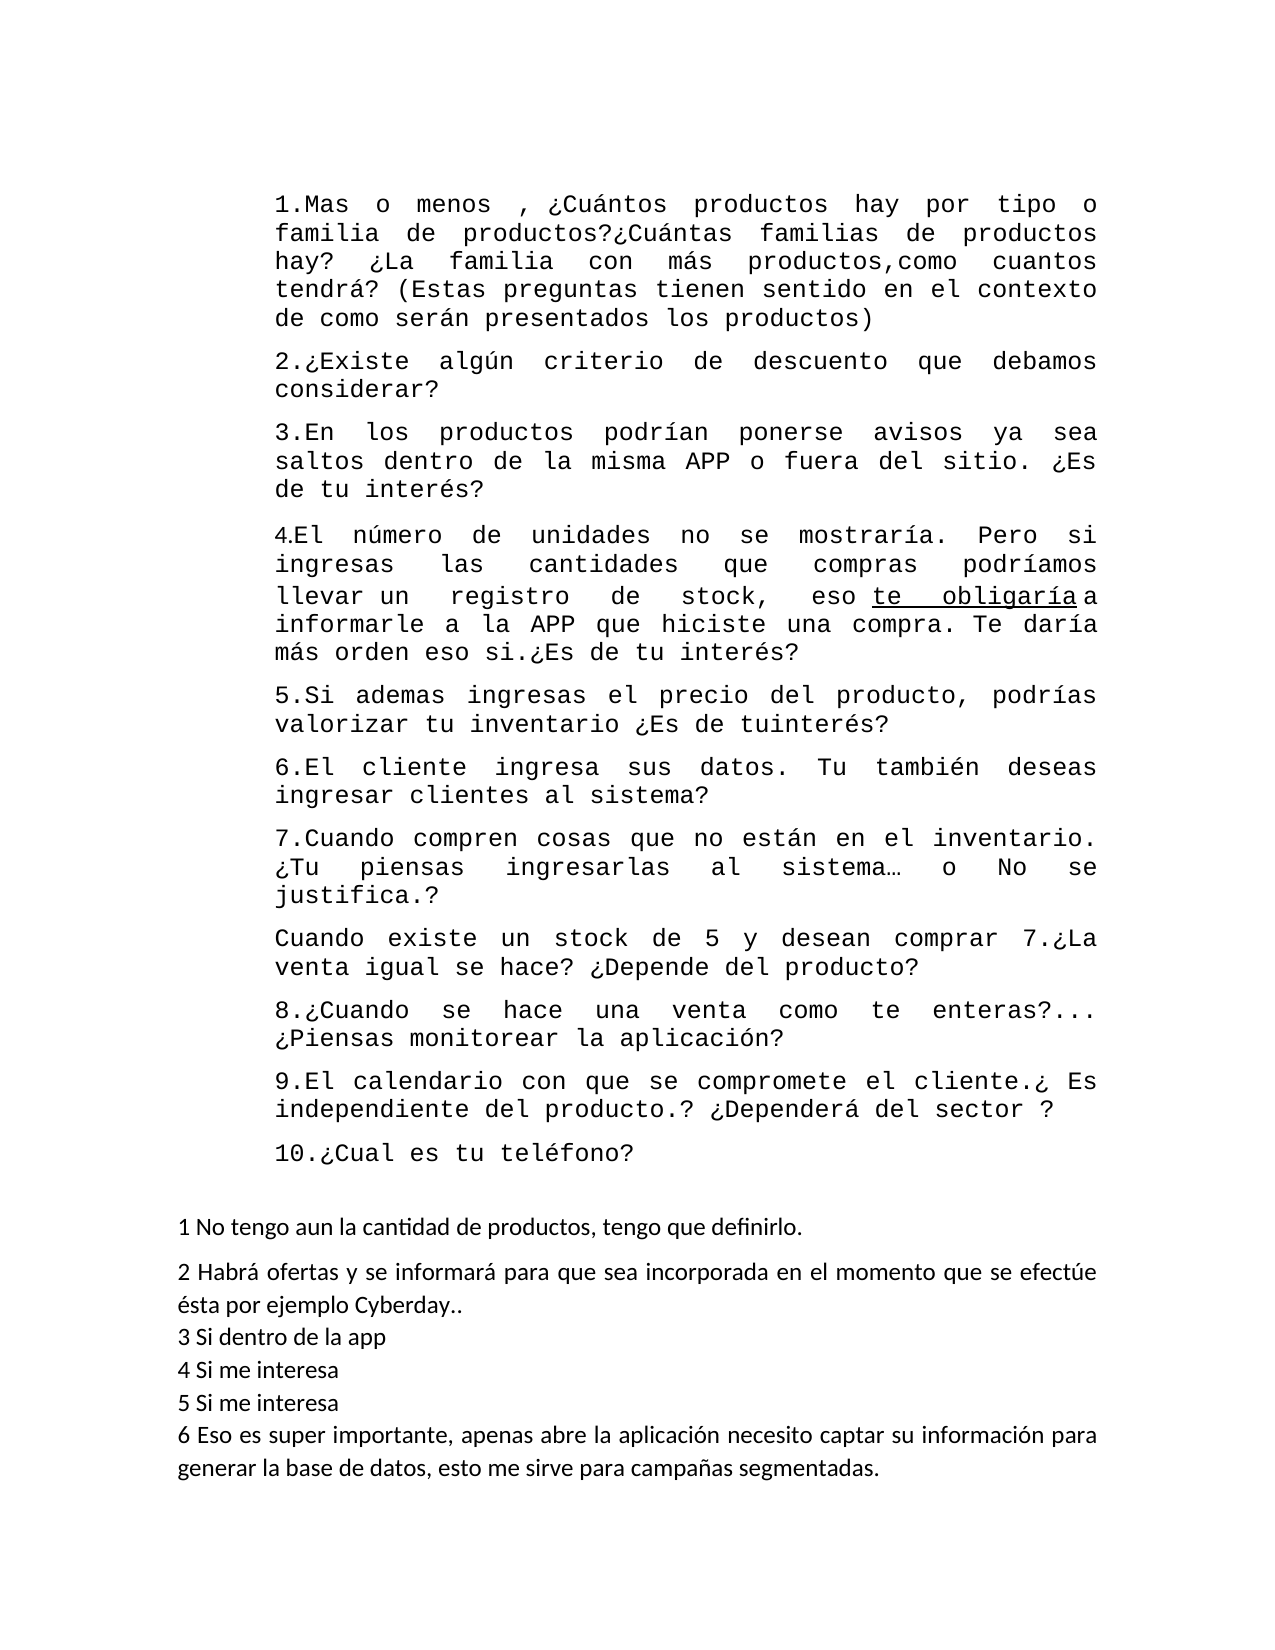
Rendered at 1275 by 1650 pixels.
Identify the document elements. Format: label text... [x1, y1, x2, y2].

list Cuando existe un stock de 5 y desean comprar 7.¿La venta igual se hace? ¿Depende del producto? [201, 926, 1098, 982]
list En los productos podrían ponerse avisos ya sea saltos dentro de la misma APP o fuera del sitio. ¿Es de tu interés? [201, 420, 1098, 505]
list El calendario con que se compromete el cliente.¿ Es independiente del producto.? ¿Dependerá del sector ? [201, 1069, 1098, 1125]
list El cliente ingresa sus datos. Tu también deseas ingresar clientes al sistema? [201, 754, 1098, 811]
text 5 Si me interesa [177, 1387, 1098, 1417]
text 2 Habrá ofertas y se informará para que sea incorporada en el momento que se efectúe ésta por ejemplo Cyberday.. [177, 1256, 1098, 1319]
text 4 Si me interesa [177, 1354, 1098, 1385]
text 1 No tengo aun la cantidad de productos, tengo que definirlo. [177, 1183, 1098, 1242]
list ¿Cual es tu teléfono? [201, 1140, 1098, 1168]
list Si ademas ingresas el precio del producto, podrías valorizar tu inventario ¿Es de tuinterés? [201, 683, 1098, 740]
list ¿Cuando se hace una venta como te enteras?...¿Piensas monitorear la aplicación? [201, 997, 1098, 1054]
list El número de unidades no se mostraría. Pero si ingresas las cantidades que compras podríamos llevar un registro de stock, eso te obligaría a informarle a la APP que hiciste una compra. Te daría más orden eso si.¿Es de tu interés? [201, 520, 1098, 668]
text 3 Si dentro de la app [177, 1322, 1098, 1352]
list Cuando compren cosas que no están en el inventario. ¿Tu piensas ingresarlas al sistema… o No se justifica.? [201, 826, 1098, 911]
text 6 Eso es super importante, apenas abre la aplicación necesito captar su información para generar la base de datos, esto me sirve para campañas segmentadas. [177, 1419, 1098, 1482]
list ¿Existe algún criterio de descuento que debamos considerar? [201, 348, 1098, 405]
list Mas o menos , ¿Cuántos productos hay por tipo o familia de productos?¿Cuántas familias de productos hay? ¿La familia con más productos,como cuantos tendrá? (Estas preguntas tienen sentido en el contexto de como serán presentados los productos) [201, 192, 1098, 334]
